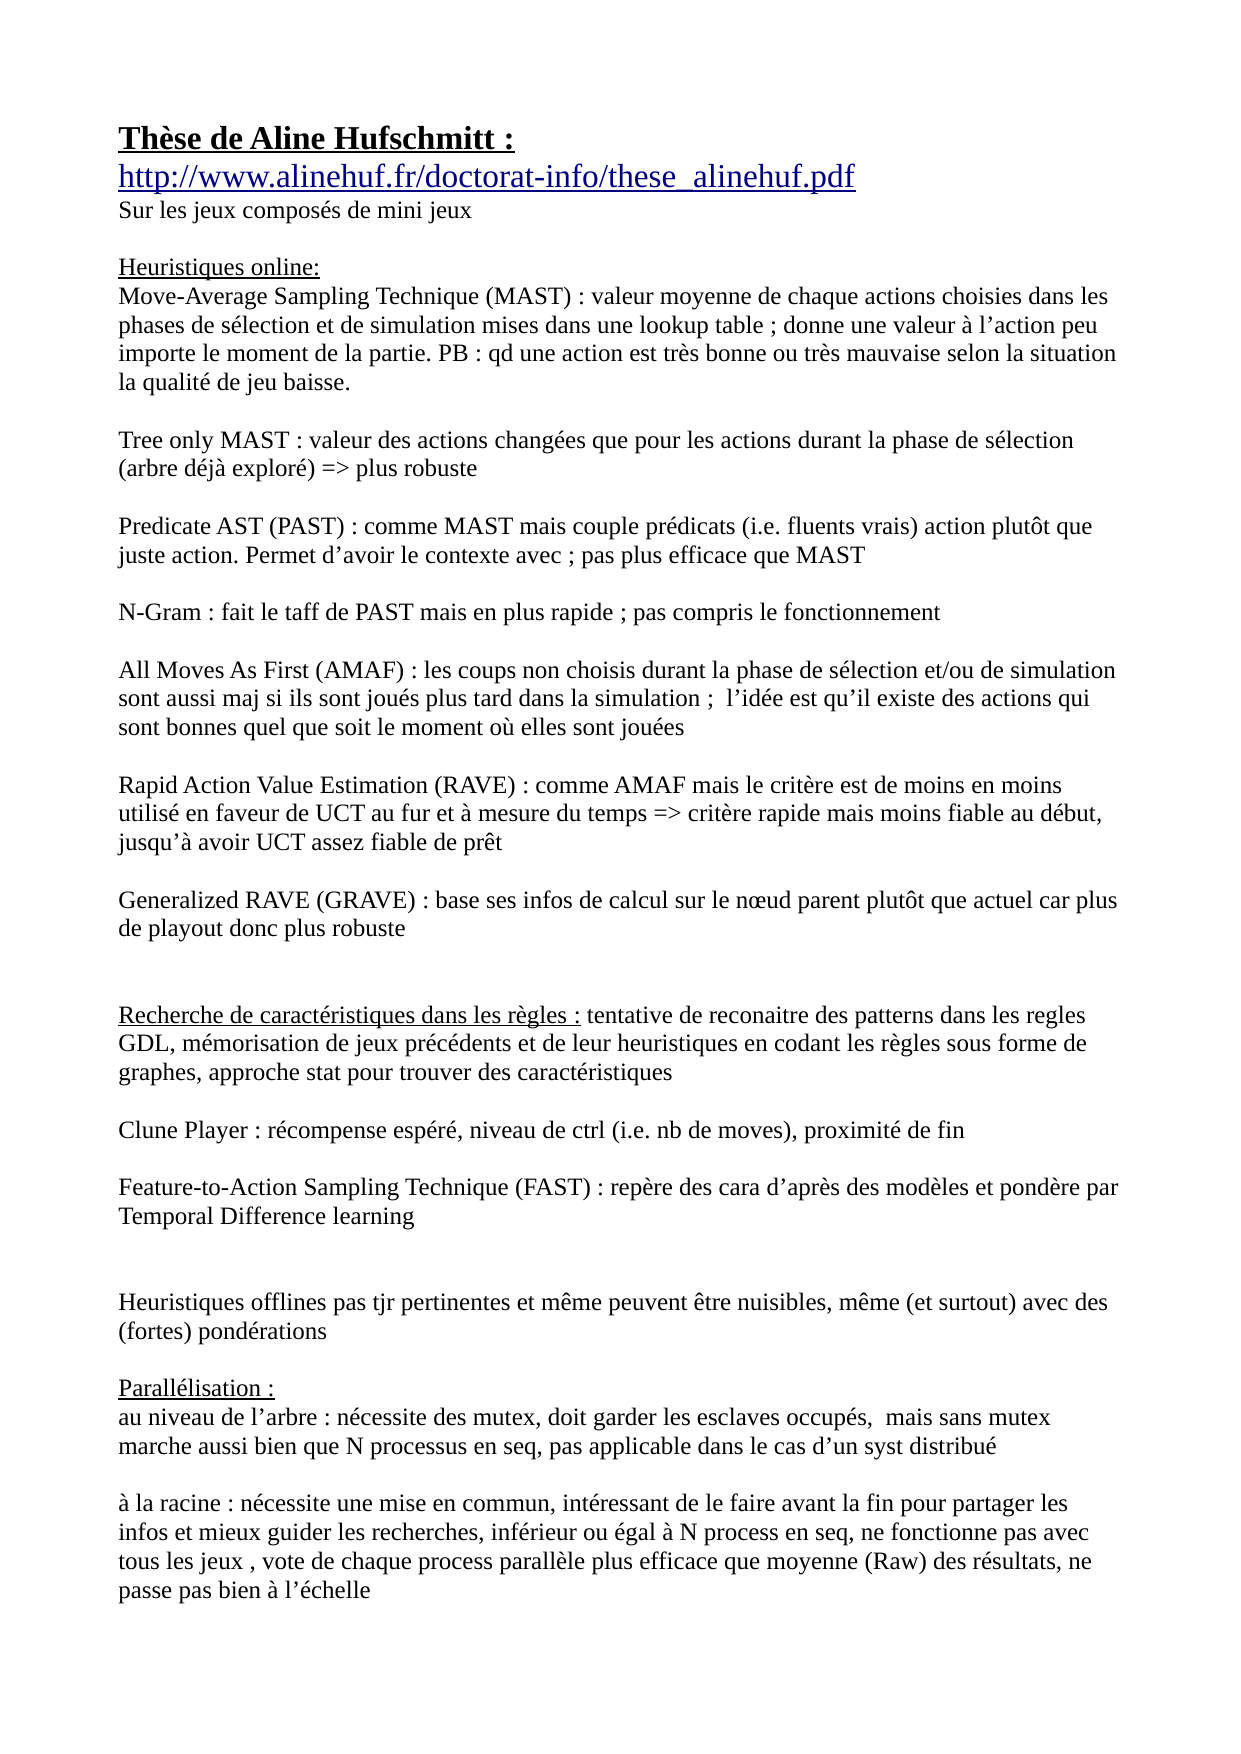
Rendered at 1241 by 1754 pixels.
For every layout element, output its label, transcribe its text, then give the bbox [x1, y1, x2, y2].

text Thèse de Aline Hufschmitt : [118, 118, 1122, 156]
text Tree only MAST : valeur des actions changées que pour les actions durant la phase de sélection (arbre déjà exploré) => plus robuste [118, 425, 1122, 482]
text Move-Average Sampling Technique (MAST) : valeur moyenne de chaque actions choisies dans les phases de sélection et de simulation mises dans une lookup table ; donne une valeur à l’action peu importe le moment de la partie. PB : qd une action est très bonne ou très mauvaise selon la situation la qualité de jeu baisse. [118, 281, 1122, 396]
text Generalized RAVE (GRAVE) : base ses infos de calcul sur le nœud parent plutôt que actuel car plus de playout donc plus robuste [118, 885, 1122, 942]
text à la racine : nécessite une mise en commun, intéressant de le faire avant la fin pour partager les infos et mieux guider les recherches, inférieur ou égal à N process en seq, ne fonctionne pas avec tous les jeux , vote de chaque process parallèle plus efficace que moyenne (Raw) des résultats, ne passe pas bien à l’échelle [118, 1488, 1122, 1603]
text Rapid Action Value Estimation (RAVE) : comme AMAF mais le critère est de moins en moins utilisé en faveur de UCT au fur et à mesure du temps => critère rapide mais moins fiable au début, jusqu’à avoir UCT assez fiable de prêt [118, 770, 1122, 856]
text Sur les jeux composés de mini jeux [118, 195, 1122, 223]
text http://www.alinehuf.fr/doctorat-info/these_alinehuf.pdf [118, 156, 1122, 195]
text Heuristiques online: [118, 252, 1122, 281]
text Parallélisation : [118, 1373, 1122, 1402]
text Recherche de caractéristiques dans les règles : tentative de reconaitre des patterns dans les regles GDL, mémorisation de jeux précédents et de leur heuristiques en codant les règles sous forme de graphes, approche stat pour trouver des caractéristiques [118, 1000, 1122, 1086]
text All Moves As First (AMAF) : les coups non choisis durant la phase de sélection et/ou de simulation sont aussi maj si ils sont joués plus tard dans la simulation ; l’idée est qu’il existe des actions qui sont bonnes quel que soit le moment où elles sont jouées [118, 655, 1122, 741]
text Feature-to-Action Sampling Technique (FAST) : repère des cara d’après des modèles et pondère par Temporal Difference learning [118, 1172, 1122, 1230]
text Predicate AST (PAST) : comme MAST mais couple prédicats (i.e. fluents vrais) action plutôt que juste action. Permet d’avoir le contexte avec ; pas plus efficace que MAST [118, 511, 1122, 568]
text N-Gram : fait le taff de PAST mais en plus rapide ; pas compris le fonctionnement [118, 597, 1122, 626]
text Heuristiques offlines pas tjr pertinentes et même peuvent être nuisibles, même (et surtout) avec des (fortes) pondérations [118, 1287, 1122, 1345]
text Clune Player : récompense espéré, niveau de ctrl (i.e. nb de moves), proximité de fin [118, 1115, 1122, 1143]
text au niveau de l’arbre : nécessite des mutex, doit garder les esclaves occupés, mais sans mutex marche aussi bien que N processus en seq, pas applicable dans le cas d’un syst distribué [118, 1402, 1122, 1460]
